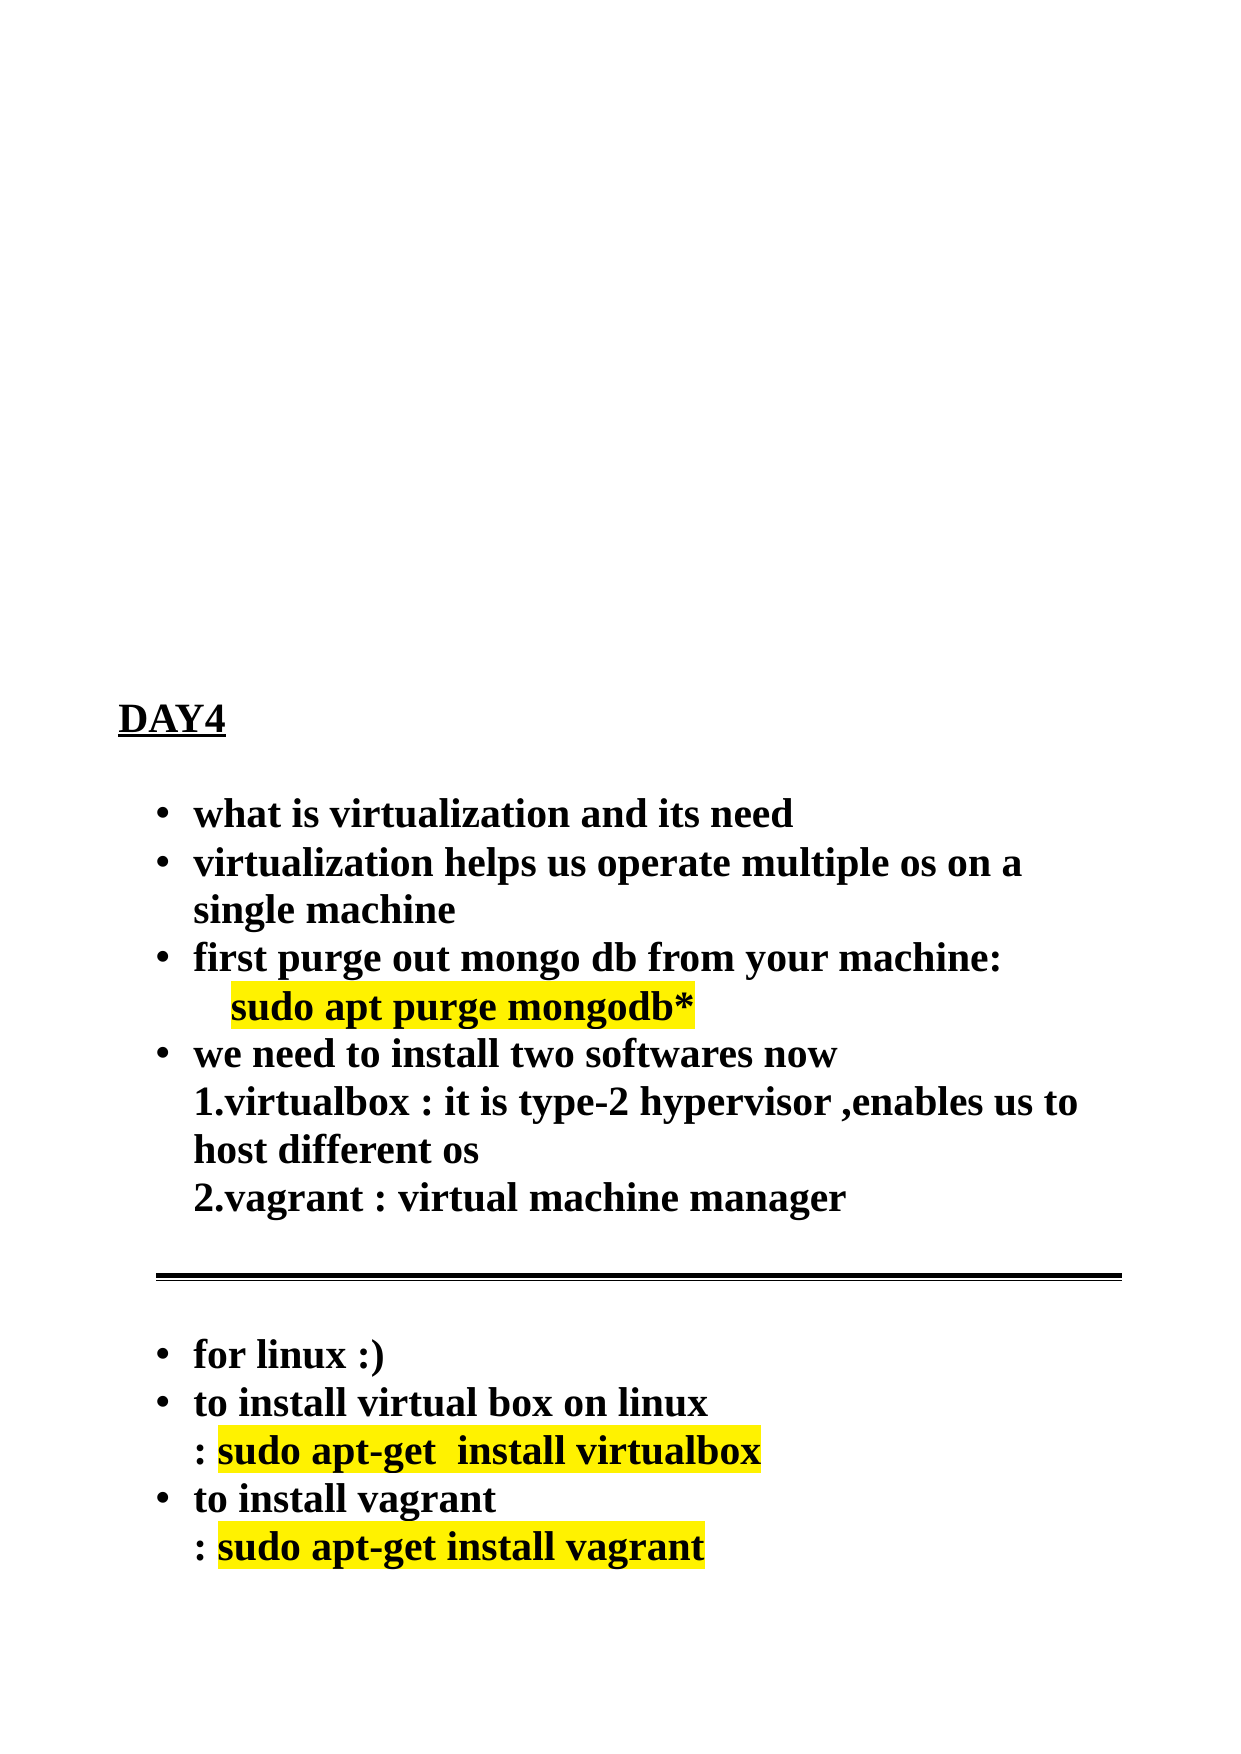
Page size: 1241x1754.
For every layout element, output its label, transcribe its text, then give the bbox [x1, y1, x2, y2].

list first purge out mongo db from your machine: [156, 933, 1122, 981]
list 2.vagrant : virtual machine manager [156, 1173, 1122, 1221]
list what is virtualization and its need [156, 789, 1122, 837]
list we need to install two softwares now [156, 1029, 1122, 1077]
list : sudo apt-get install vagrant [156, 1521, 1122, 1569]
list : sudo apt-get install virtualbox [156, 1425, 1122, 1473]
list 1.virtualbox : it is type-2 hypervisor ,enables us to host different os [156, 1077, 1122, 1173]
list for linux :) [156, 1329, 1122, 1377]
list to install virtual box on linux [156, 1377, 1122, 1425]
list to install vagrant [156, 1473, 1122, 1521]
text DAY4 [118, 693, 1122, 741]
list sudo apt purge mongodb* [193, 981, 1122, 1029]
list virtualization helps us operate multiple os on a single machine [156, 837, 1122, 933]
